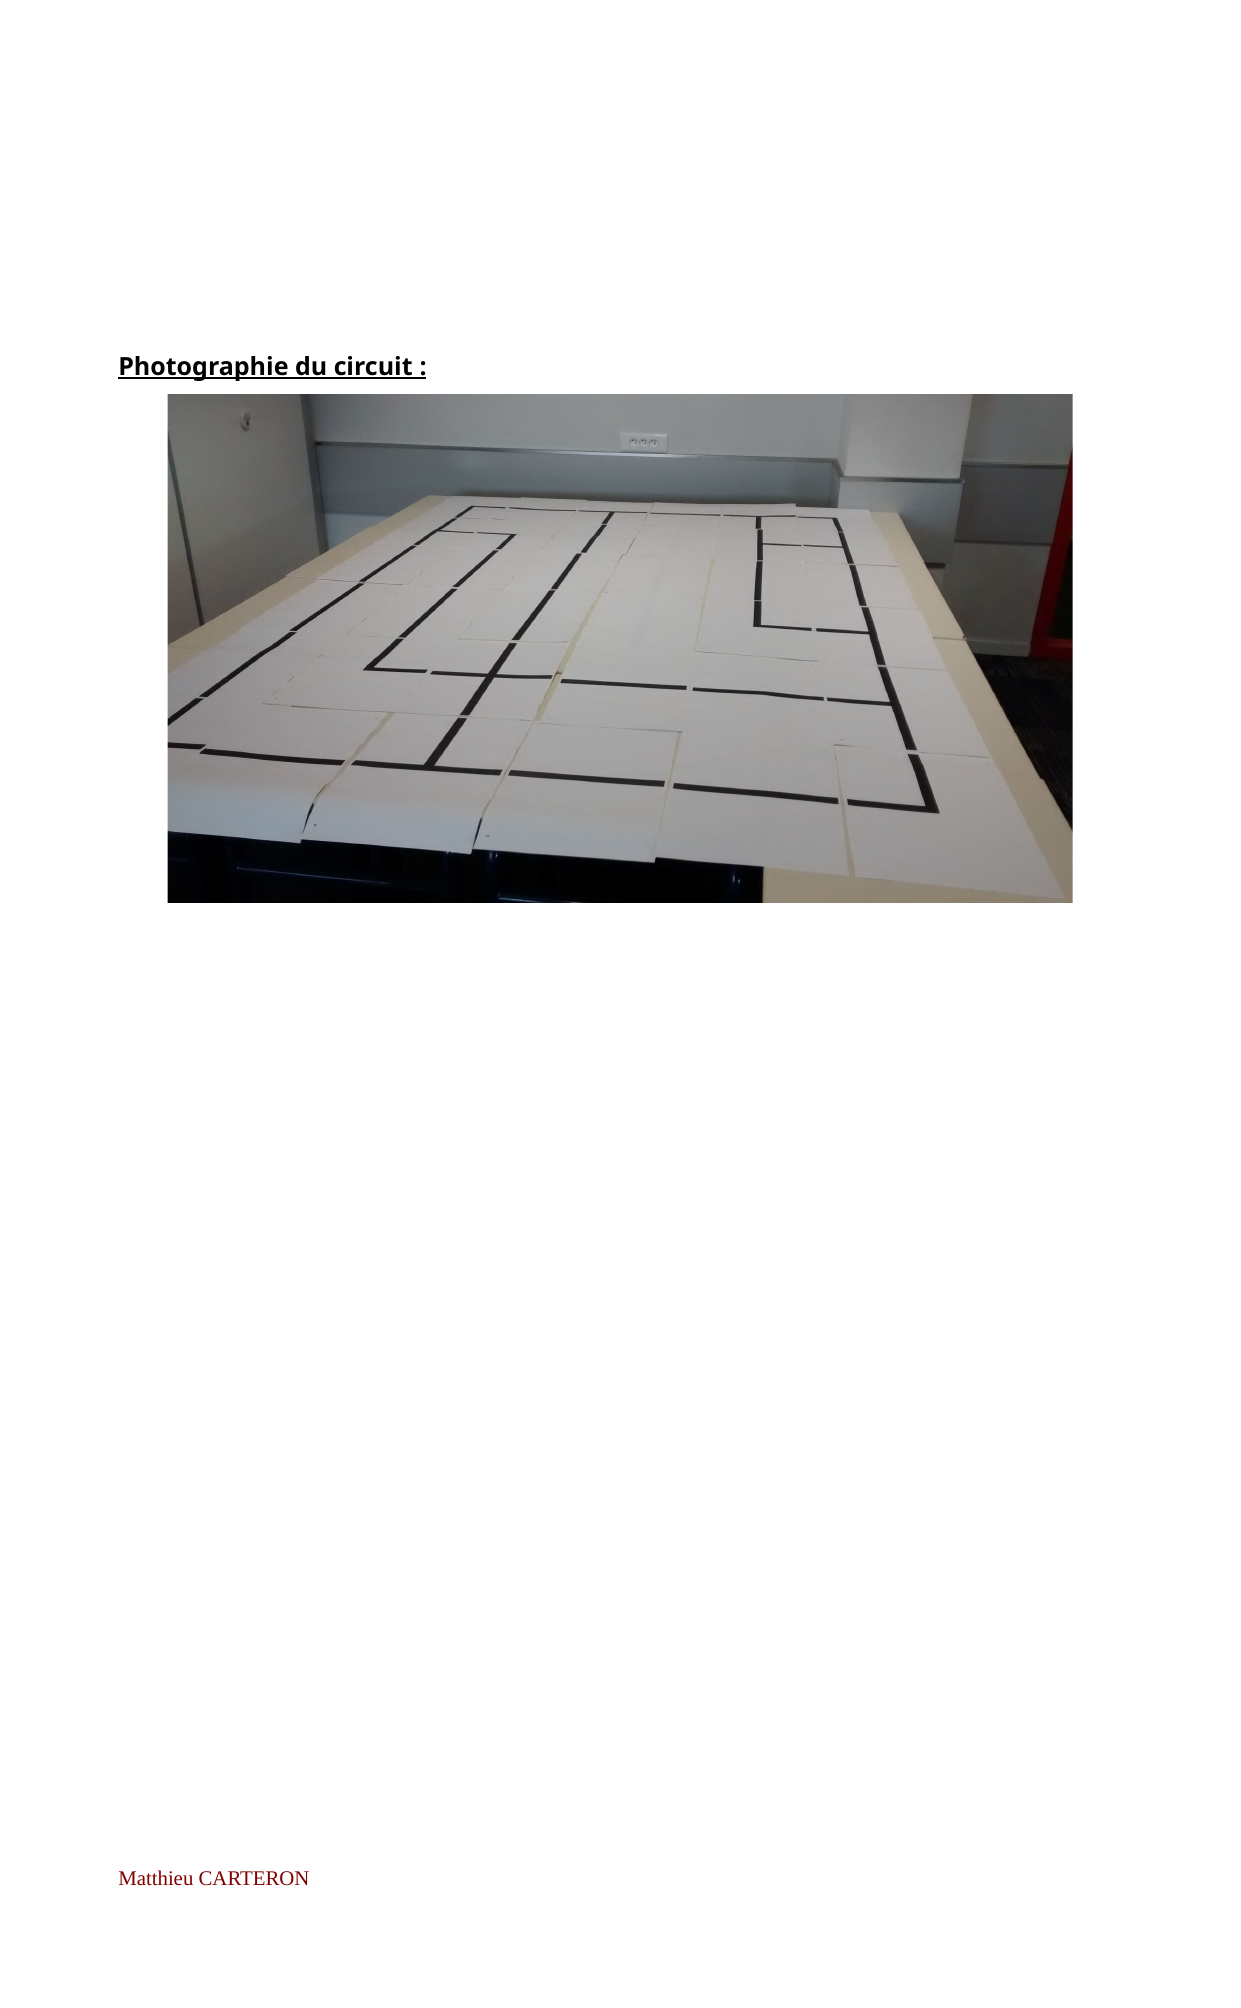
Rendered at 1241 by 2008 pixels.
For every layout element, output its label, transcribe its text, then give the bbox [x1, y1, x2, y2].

picture [167, 394, 1073, 903]
text Photographie du circuit : [118, 348, 1122, 382]
